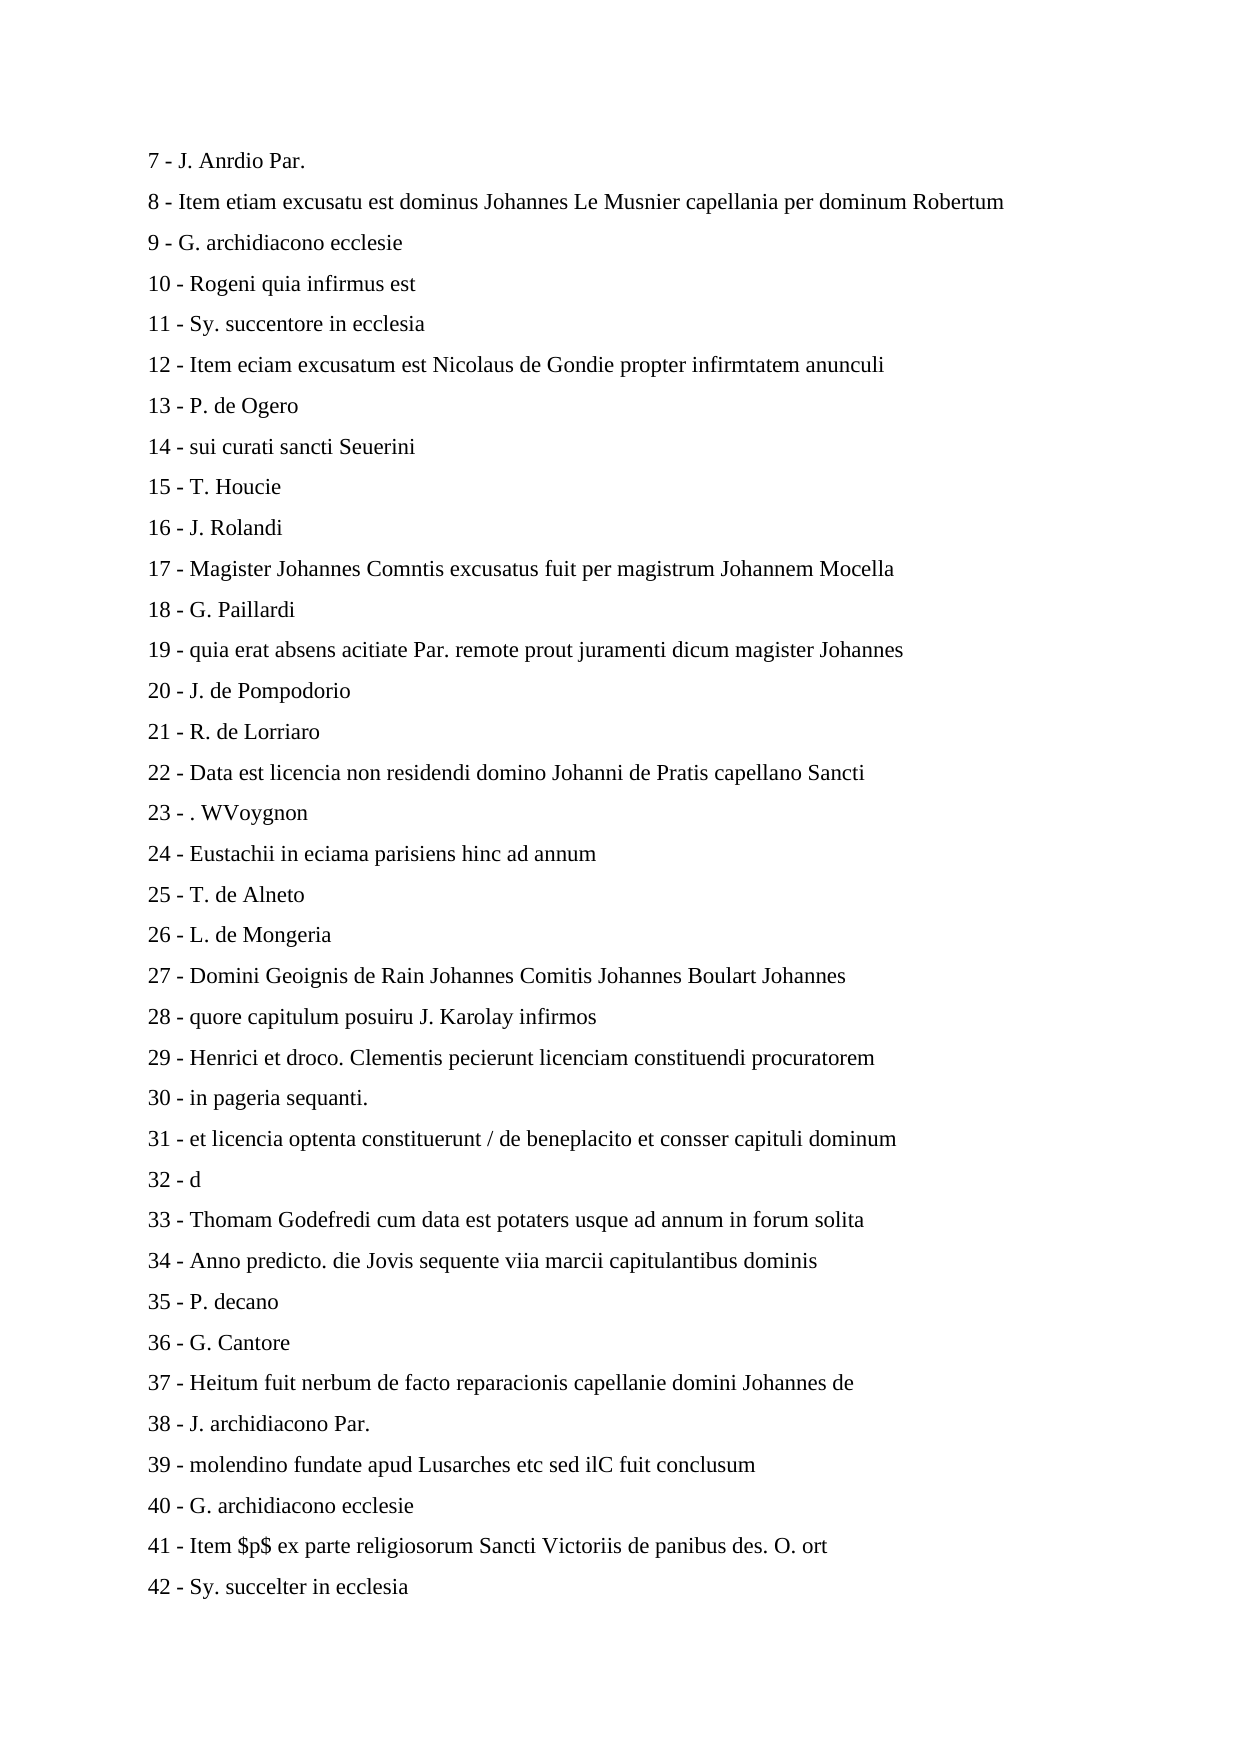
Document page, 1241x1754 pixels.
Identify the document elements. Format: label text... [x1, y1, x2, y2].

text 40 - G. archidiacono ecclesie [148, 1492, 1093, 1518]
text 35 - P. decano [148, 1288, 1093, 1314]
text 11 - Sy. succentore in ecclesia [148, 311, 1093, 337]
text 19 - quia erat absens acitiate Par. remote prout juramenti dicum magister Johannes [148, 636, 1093, 663]
text 17 - Magister Johannes Comntis excusatus fuit per magistrum Johannem Mocella [148, 555, 1093, 581]
text 32 - d [148, 1166, 1093, 1192]
text 23 - . WVoygnon [148, 799, 1093, 826]
text 7 - J. Anrdio Par. [148, 148, 1093, 174]
text 24 - Eustachii in eciama parisiens hinc ad annum [148, 840, 1093, 866]
text 34 - Anno predicto. die Jovis sequente viia marcii capitulantibus dominis [148, 1247, 1093, 1274]
text 41 - Item $p$ ex parte religiosorum Sancti Victoriis de panibus des. O. ort [148, 1532, 1093, 1559]
text 33 - Thomam Godefredi cum data est potaters usque ad annum in forum solita [148, 1207, 1093, 1233]
text 20 - J. de Pompodorio [148, 677, 1093, 703]
text 29 - Henrici et droco. Clementis pecierunt licenciam constituendi procuratorem [148, 1044, 1093, 1070]
text 42 - Sy. succelter in ecclesia [148, 1573, 1093, 1599]
text 21 - R. de Lorriaro [148, 718, 1093, 744]
text 31 - et licencia optenta constituerunt / de beneplacito et consser capituli dominum [148, 1125, 1093, 1151]
text 15 - T. Houcie [148, 473, 1093, 500]
text 28 - quore capitulum posuiru J. Karolay infirmos [148, 1003, 1093, 1029]
text 12 - Item eciam excusatum est Nicolaus de Gondie propter infirmtatem anunculi [148, 351, 1093, 378]
text 30 - in pageria sequanti. [148, 1084, 1093, 1111]
text 38 - J. archidiacono Par. [148, 1410, 1093, 1437]
text 39 - molendino fundate apud Lusarches etc sed ilC fuit conclusum [148, 1451, 1093, 1477]
text 26 - L. de Mongeria [148, 921, 1093, 948]
text 14 - sui curati sancti Seuerini [148, 433, 1093, 459]
text 16 - J. Rolandi [148, 514, 1093, 541]
text 10 - Rogeni quia infirmus est [148, 270, 1093, 296]
text 22 - Data est licencia non residendi domino Johanni de Pratis capellano Sancti [148, 758, 1093, 785]
text 25 - T. de Alneto [148, 881, 1093, 907]
text 36 - G. Cantore [148, 1329, 1093, 1355]
text 37 - Heitum fuit nerbum de facto reparacionis capellanie domini Johannes de [148, 1369, 1093, 1396]
text 27 - Domini Geoignis de Rain Johannes Comitis Johannes Boulart Johannes [148, 962, 1093, 988]
text 9 - G. archidiacono ecclesie [148, 229, 1093, 255]
text 13 - P. de Ogero [148, 392, 1093, 418]
text 8 - Item etiam excusatu est dominus Johannes Le Musnier capellania per dominum Robertum [148, 188, 1093, 215]
text 18 - G. Paillardi [148, 596, 1093, 622]
